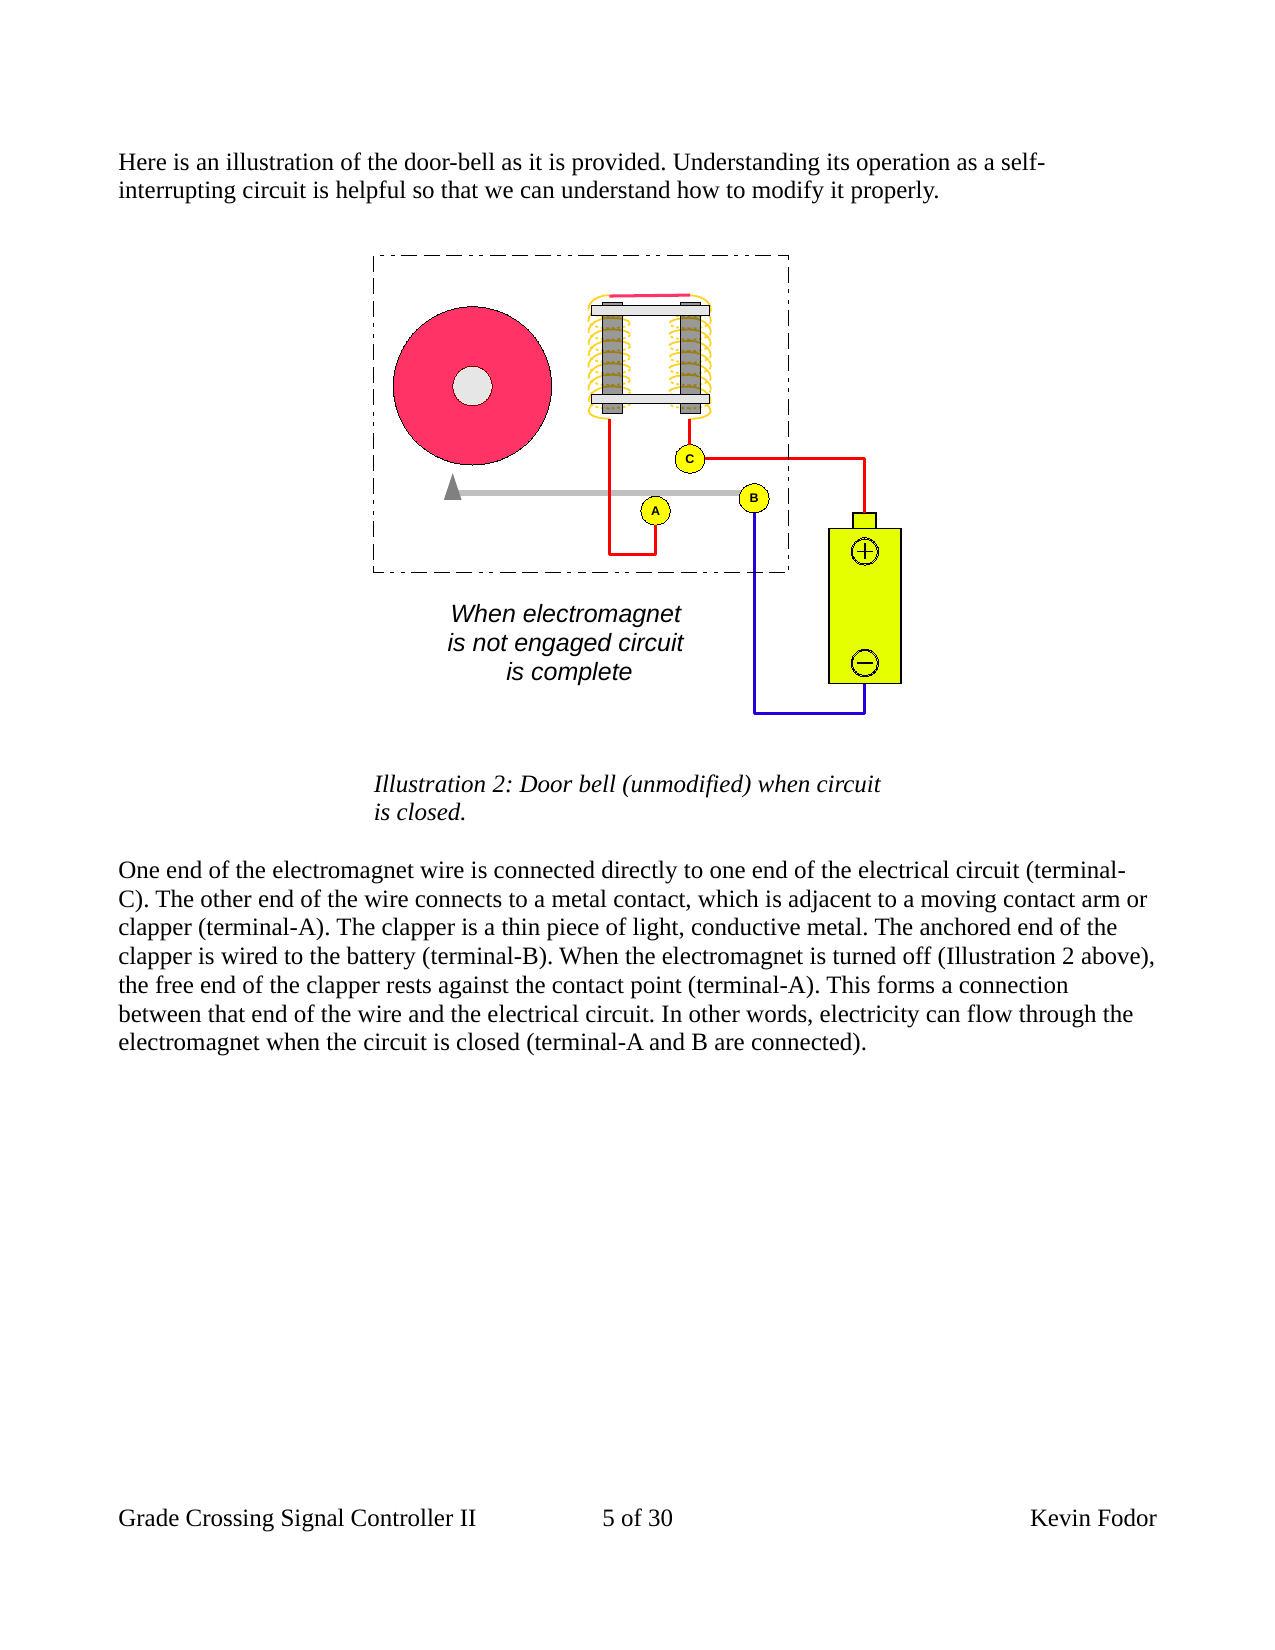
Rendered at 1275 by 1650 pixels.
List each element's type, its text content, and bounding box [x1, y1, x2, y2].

text Here is an illustration of the door-bell as it is provided. Understanding its operation as a self-interrupting circuit is helpful so that we can understand how to modify it properly. [118, 147, 1157, 204]
text One end of the electromagnet wire is connected directly to one end of the electrical circuit (terminal-C). The other end of the wire connects to a metal contact, which is adjacent to a moving contact arm or clapper (terminal-A). The clapper is a thin piece of light, conductive metal. The anchored end of the clapper is wired to the battery (terminal-B). When the electromagnet is turned off (Illustration 2 above), the free end of the clapper rests against the contact point (terminal-A). This forms a connection between that end of the wire and the electrical circuit. In other words, electricity can flow through the electromagnet when the circuit is closed (terminal-A and B are connected). [118, 855, 1157, 1056]
text Illustration 2: Door bell (unmodified) when circuit is closed. [373, 769, 902, 826]
